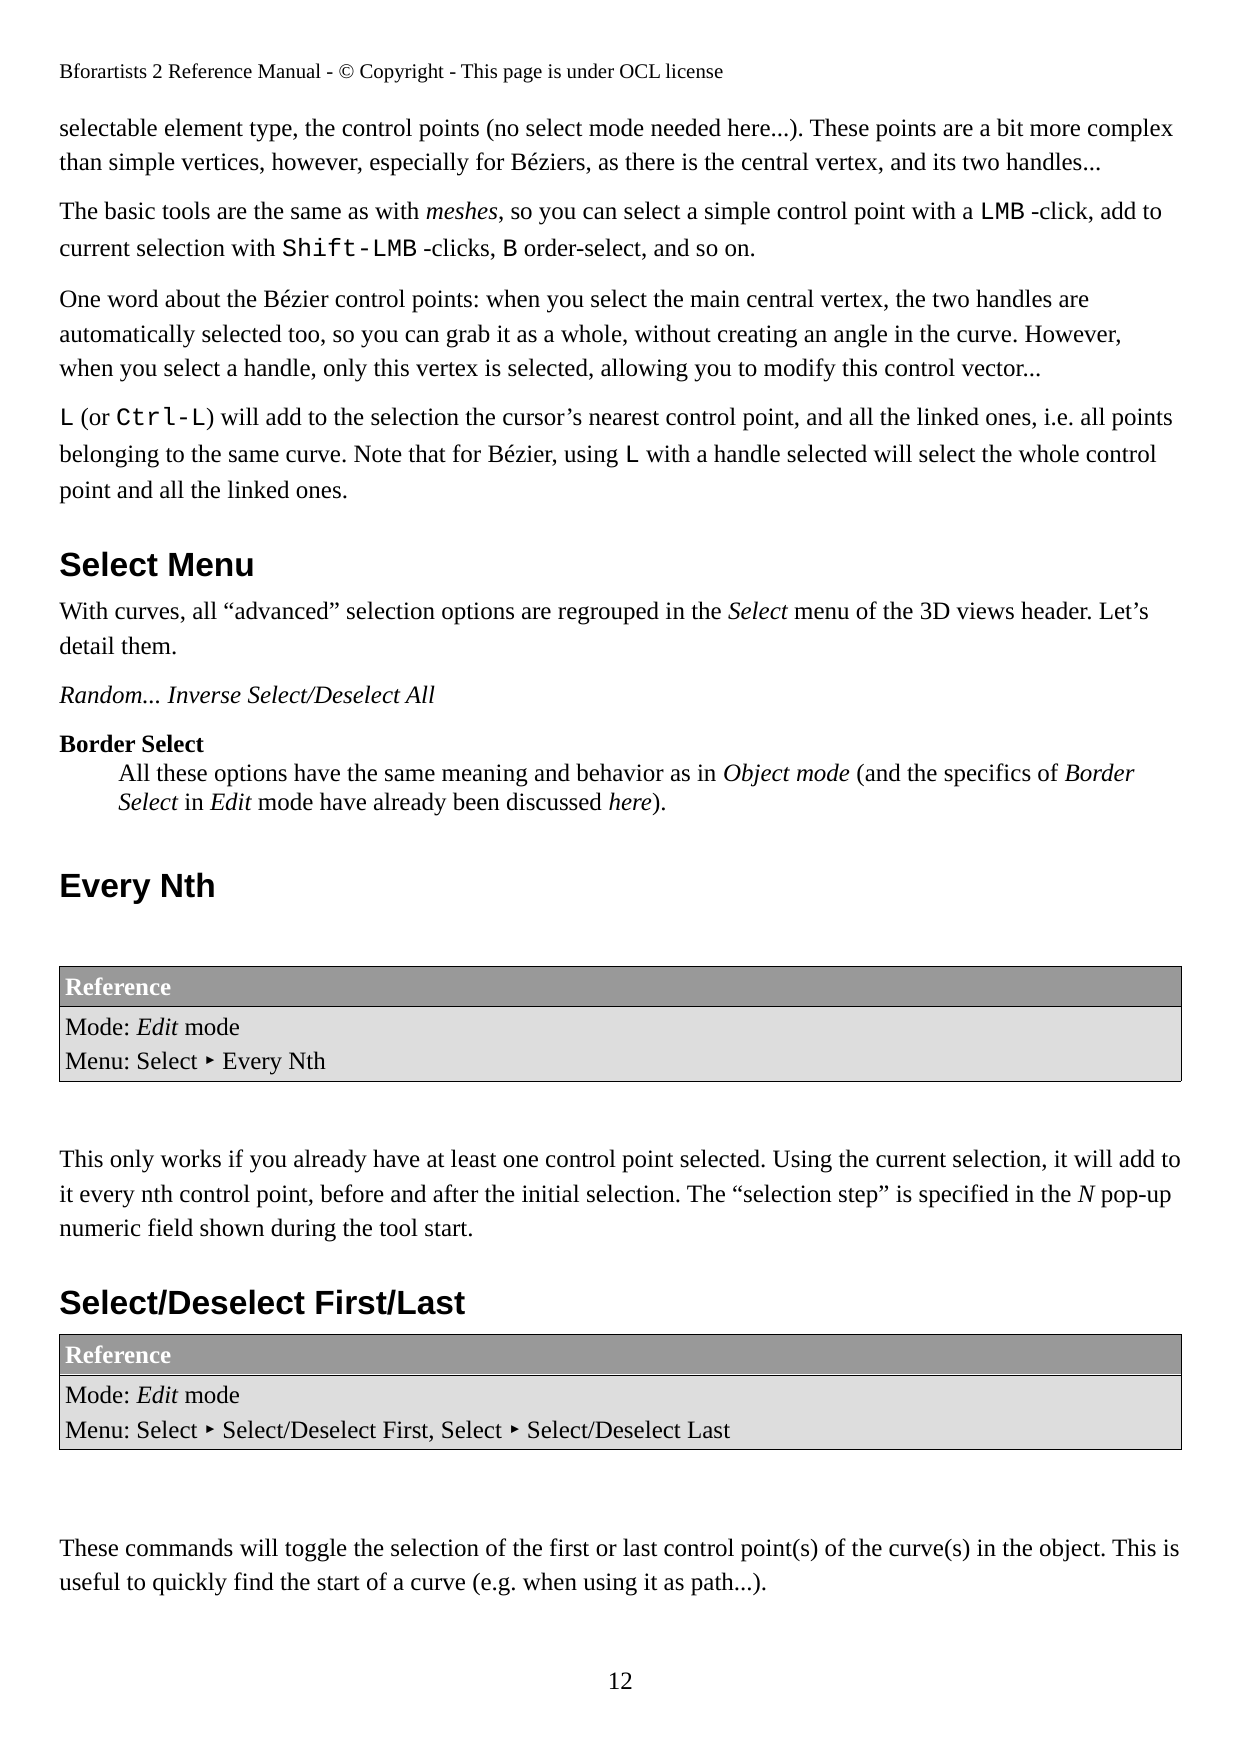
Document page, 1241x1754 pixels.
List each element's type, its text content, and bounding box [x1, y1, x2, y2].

list All these options have the same meaning and behavior as in Object mode (and the specifics of Border Select in Edit mode have already been discussed here). [118, 758, 1181, 815]
text This only works if you already have at least one control point selected. Using the current selection, it will add to it every nth control point, before and after the initial selection. The “selection step” is specified in the N pop-up numeric field shown during the tool start. [59, 1144, 1181, 1242]
text One word about the Bézier control points: when you select the main central vertex, the two handles are automatically selected too, so you can grab it as a whole, without creating an angle in the curve. However, when you select a handle, only this vertex is selected, allowing you to modify this control vector... [59, 284, 1181, 382]
text selectable element type, the control points (no select mode needed here...). These points are a bit more complex than simple vertices, however, especially for Béziers, as there is the central vertex, and its two handles... [59, 113, 1181, 176]
subtitle Border Select [59, 729, 1181, 758]
table_cell Mode: Edit mode Menu: Select ‣ Every Nth [60, 1007, 1181, 1081]
text With curves, all “advanced” selection options are regrouped in the Select menu of the 3D views header. Let’s detail them. [59, 596, 1181, 660]
subtitle Select/Deselect First/Last [59, 1283, 1181, 1322]
text Random... Inverse Select/Deselect All [59, 680, 1181, 709]
text The basic tools are the same as with meshes, so you can select a simple control point with a LMB -click, add to current selection with Shift-LMB -clicks, B order-select, and so on. [59, 196, 1181, 263]
text These commands will toggle the selection of the first or last control point(s) of the curve(s) in the object. This is useful to quickly find the start of a curve (e.g. when using it as path...). [59, 1533, 1181, 1596]
subtitle Every Nth [59, 866, 1181, 904]
table_header Reference [60, 967, 1181, 1006]
subtitle Select Menu [59, 545, 1181, 584]
table_cell Mode: Edit mode Menu: Select ‣ Select/Deselect First, Select ‣ Select/Deselect Last [60, 1376, 1181, 1449]
text L (or Ctrl-L) will add to the selection the cursor’s nearest control point, and all the linked ones, i.e. all points belonging to the same curve. Note that for Bézier, using L with a handle selected will select the whole control point and all the linked ones. [59, 402, 1181, 504]
table_header Reference [60, 1335, 1181, 1374]
